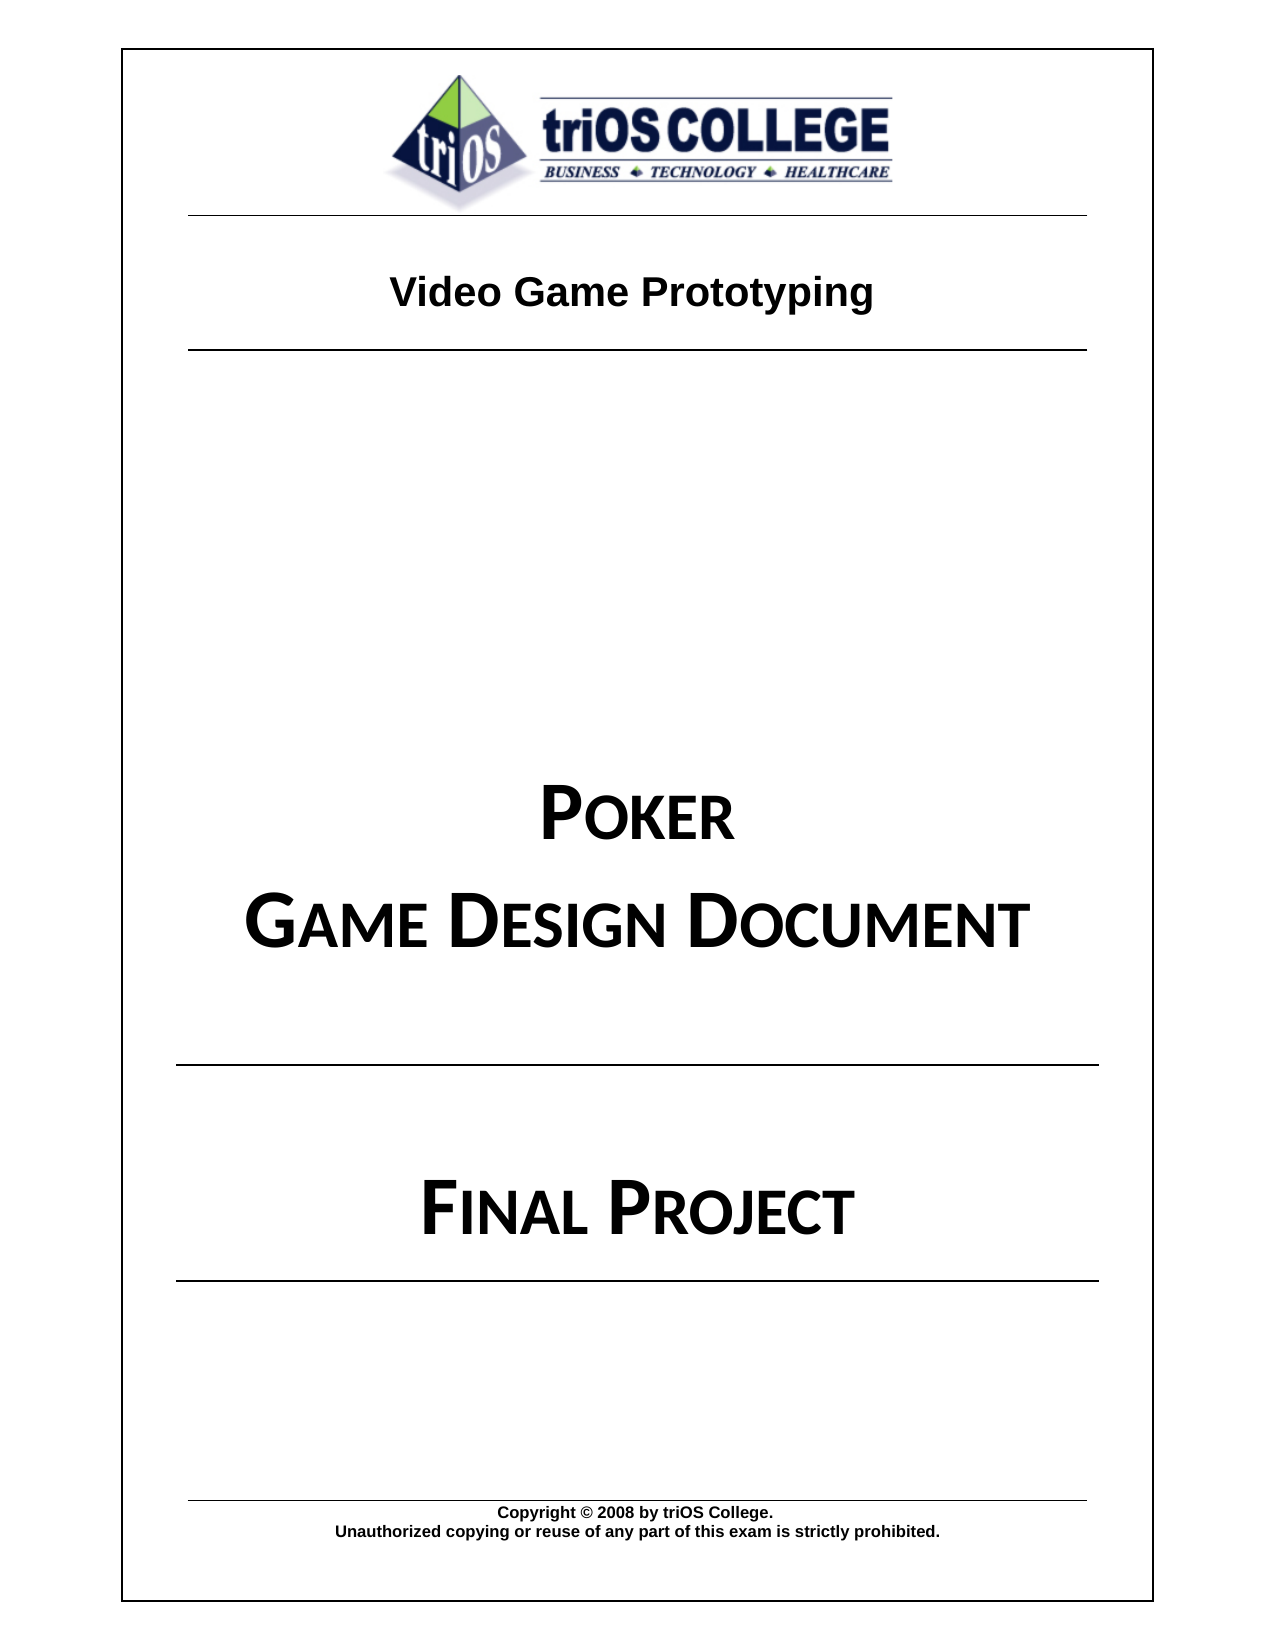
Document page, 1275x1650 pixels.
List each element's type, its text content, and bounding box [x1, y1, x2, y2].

table_header [176, 1472, 1099, 1500]
table_cell [176, 1282, 1099, 1317]
table_cell Poker Game Design Document [176, 735, 1099, 1064]
table_cell [176, 1317, 1099, 1355]
table_header [176, 435, 1099, 735]
table_cell Final Project [176, 1066, 1099, 1280]
